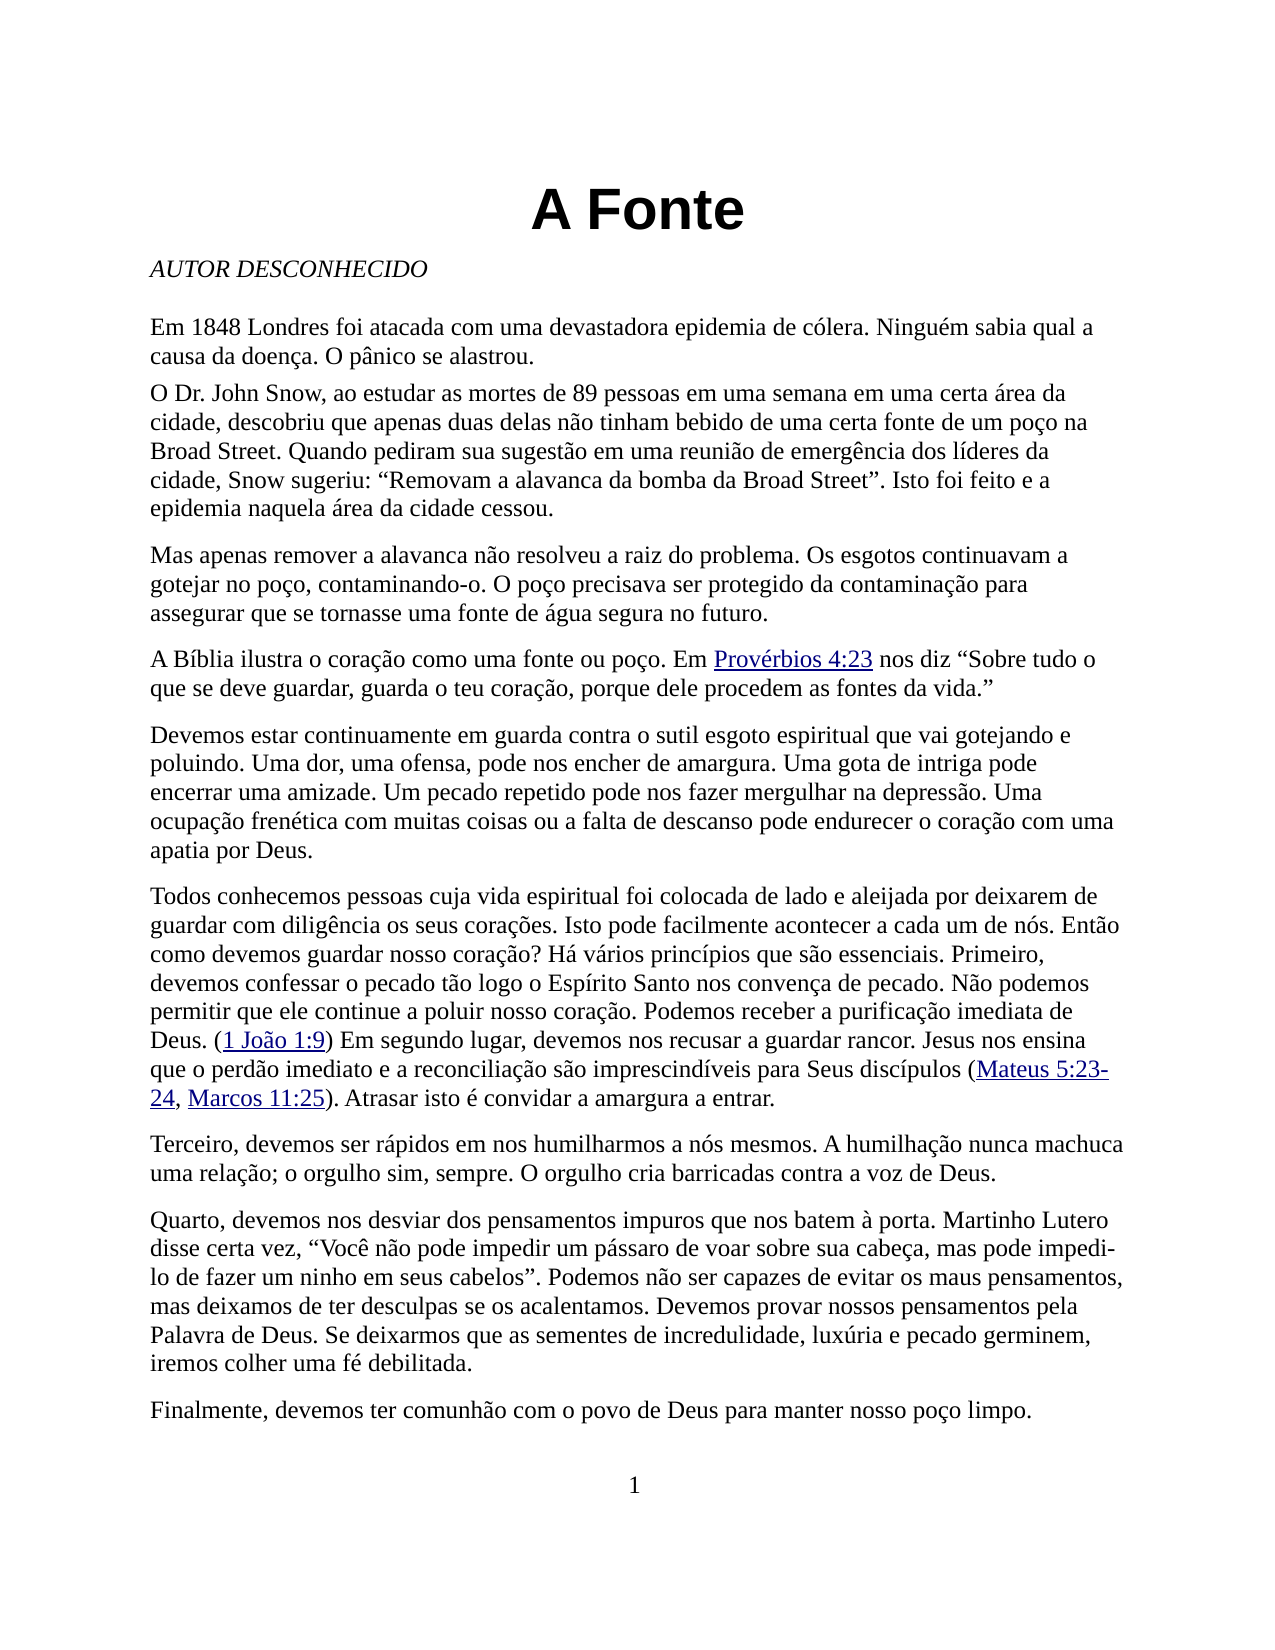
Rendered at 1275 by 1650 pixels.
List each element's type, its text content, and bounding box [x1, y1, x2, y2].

text Mas apenas remover a alavanca não resolveu a raiz do problema. Os esgotos continuavam a gotejar no poço, contaminando-o. O poço precisava ser protegido da contaminação para assegurar que se tornasse uma fonte de água segura no futuro. [150, 540, 1125, 626]
text Todos conhecemos pessoas cuja vida espiritual foi colocada de lado e aleijada por deixarem de guardar com diligência os seus corações. Isto pode facilmente acontecer a cada um de nós. Então como devemos guardar nosso coração? Há vários princípios que são essenciais. Primeiro, devemos confessar o pecado tão logo o Espírito Santo nos convença de pecado. Não podemos permitir que ele continue a poluir nosso coração. Podemos receber a purificação imediata de Deus. (1 João 1:9) Em segundo lugar, devemos nos recusar a guardar rancor. Jesus nos ensina que o perdão imediato e a reconciliação são imprescindíveis para Seus discípulos (Mateus 5:23-24, Marcos 11:25). Atrasar isto é convidar a amargura a entrar. [150, 881, 1125, 1111]
text Terceiro, devemos ser rápidos em nos humilharmos a nós mesmos. A humilhação nunca machuca uma relação; o orgulho sim, sempre. O orgulho cria barricadas contra a voz de Deus. [150, 1129, 1125, 1187]
text O Dr. John Snow, ao estudar as mortes de 89 pessoas em uma semana em uma certa área da cidade, descobriu que apenas duas delas não tinham bebido de uma certa fonte de um poço na Broad Street. Quando pediram sua sugestão em uma reunião de emergência dos líderes da cidade, Snow sugeriu: “Removam a alavanca da bomba da Broad Street”. Isto foi feito e a epidemia naquela área da cidade cessou. [150, 378, 1125, 522]
text Em 1848 Londres foi atacada com uma devastadora epidemia de cólera. Ninguém sabia qual a causa da doença. O pânico se alastrou. [150, 312, 1125, 369]
text AUTOR DESCONHECIDO [150, 254, 1125, 283]
title A Fonte [150, 175, 1125, 242]
text Quarto, devemos nos desviar dos pensamentos impuros que nos batem à porta. Martinho Lutero disse certa vez, “Você não pode impedir um pássaro de voar sobre sua cabeça, mas pode impedi-lo de fazer um ninho em seus cabelos”. Podemos não ser capazes de evitar os maus pensamentos, mas deixamos de ter desculpas se os acalentamos. Devemos provar nossos pensamentos pela Palavra de Deus. Se deixarmos que as sementes de incredulidade, luxúria e pecado germinem, iremos colher uma fé debilitada. [150, 1205, 1125, 1377]
text Finalmente, devemos ter comunhão com o povo de Deus para manter nosso poço limpo. [150, 1395, 1125, 1424]
text A Bíblia ilustra o coração como uma fonte ou poço. Em Provérbios 4:23 nos diz “Sobre tudo o que se deve guardar, guarda o teu coração, porque dele procedem as fontes da vida.” [150, 644, 1125, 702]
text Devemos estar continuamente em guarda contra o sutil esgoto espiritual que vai gotejando e poluindo. Uma dor, uma ofensa, pode nos encher de amargura. Uma gota de intriga pode encerrar uma amizade. Um pecado repetido pode nos fazer mergulhar na depressão. Uma ocupação frenética com muitas coisas ou a falta de descanso pode endurecer o coração com uma apatia por Deus. [150, 720, 1125, 863]
